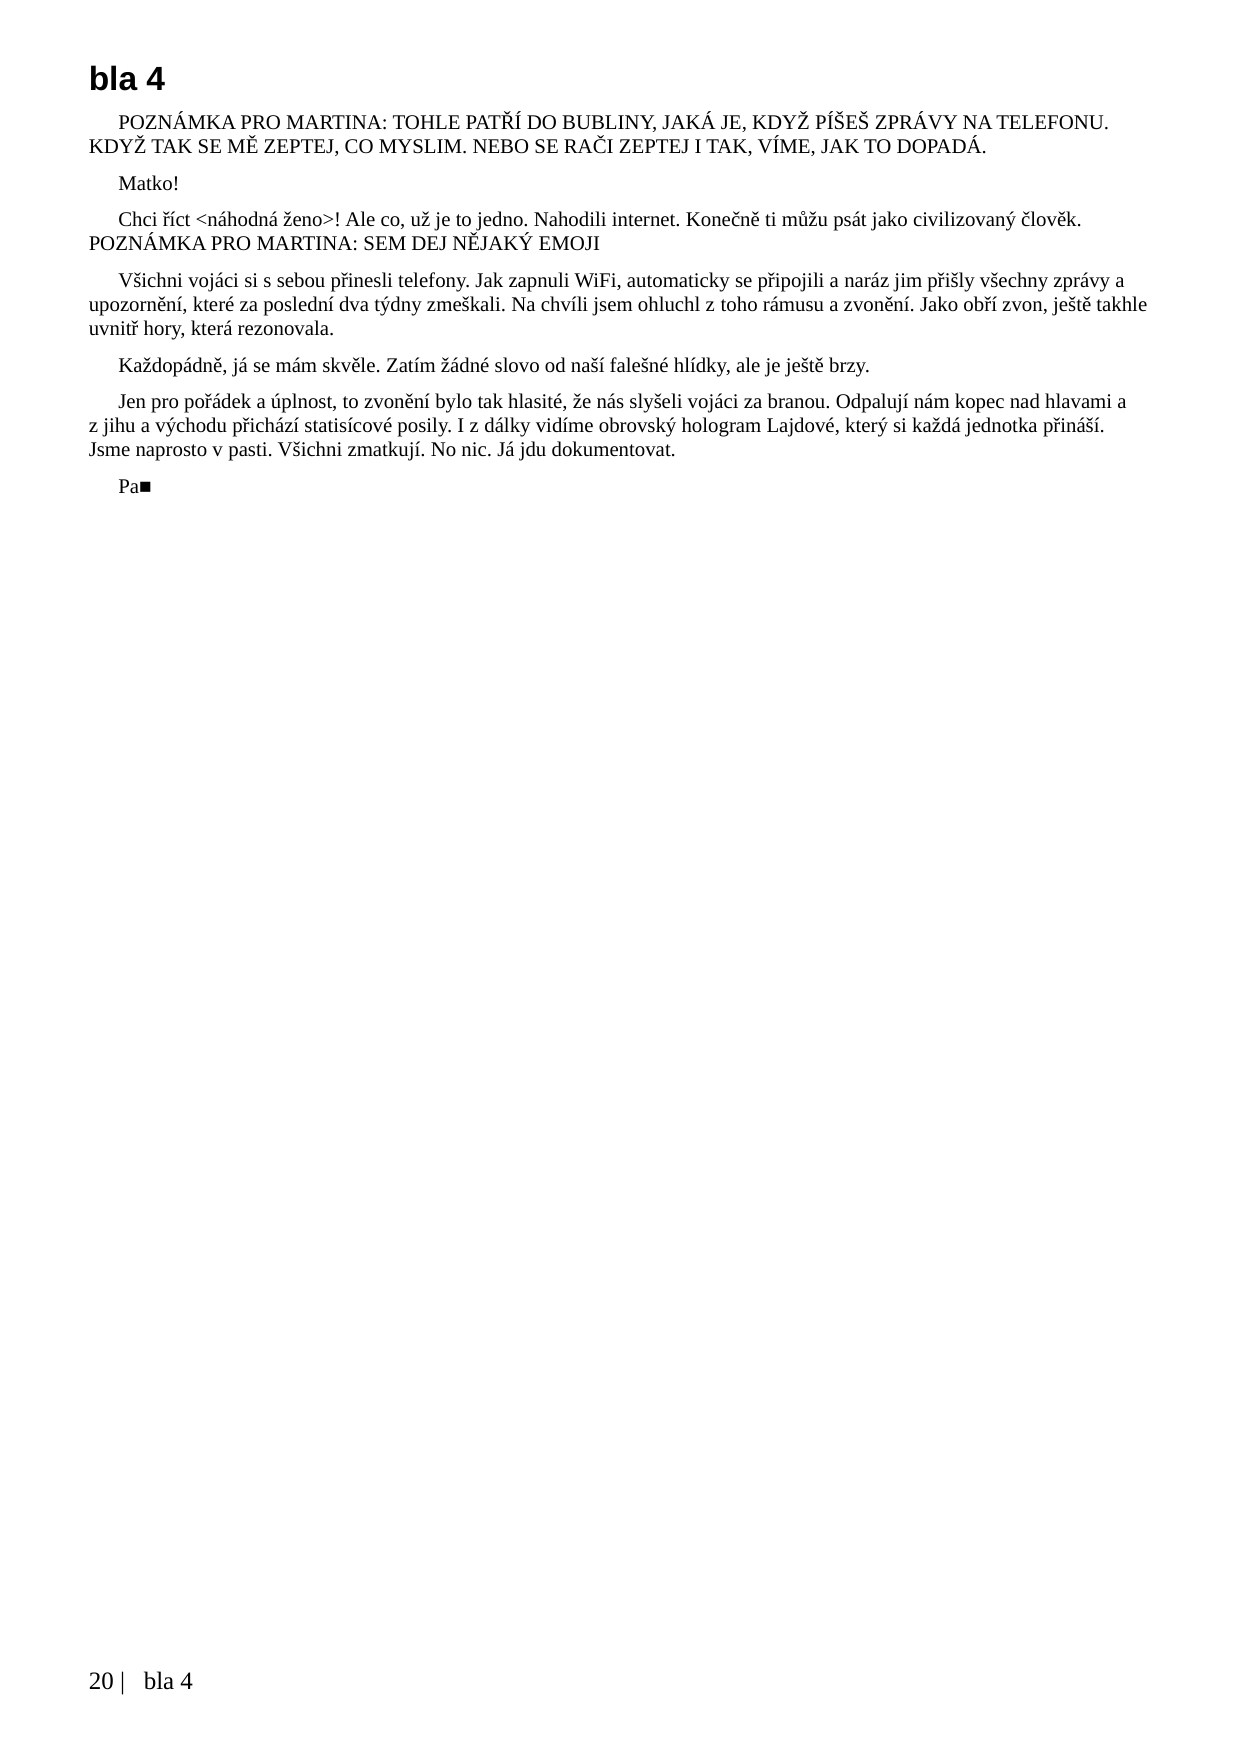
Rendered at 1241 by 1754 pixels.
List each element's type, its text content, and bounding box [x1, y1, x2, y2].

text Matko! [88, 171, 1152, 195]
text POZNÁMKA PRO MARTINA: TOHLE PATŘÍ DO BUBLINY, JAKÁ JE, KDYŽ PÍŠEŠ ZPRÁVY NA TELEFONU. KDYŽ TAK SE MĚ ZEPTEJ, CO MYSLIM. NEBO SE RAČI ZEPTEJ I TAK, VÍME, JAK TO DOPADÁ. [88, 110, 1152, 158]
text Každopádně, já se mám skvěle. Zatím žádné slovo od naší falešné hlídky, ale je ještě brzy. [88, 353, 1152, 377]
subtitle bla 4 [88, 59, 1152, 98]
text Jen pro pořádek a úplnost, to zvonění bylo tak hlasité, že nás slyšeli vojáci za branou. Odpalují nám kopec nad hlavami a z jihu a východu přichází statisícové posily. I z dálky vidíme obrovský hologram Lajdové, který si každá jednotka přináší. Jsme naprosto v pasti. Všichni zmatkují. No nic. Já jdu dokumentovat. [88, 389, 1152, 461]
text Chci říct <náhodná ženo>! Ale co, už je to jedno. Nahodili internet. Konečně ti můžu psát jako civilizovaný člověk. POZNÁMKA PRO MARTINA: SEM DEJ NĚJAKÝ EMOJI [88, 207, 1152, 255]
text Pa■ [88, 474, 1152, 498]
text Všichni vojáci si s sebou přinesli telefony. Jak zapnuli WiFi, automaticky se připojili a naráz jim přišly všechny zprávy a upozornění, které za poslední dva týdny zmeškali. Na chvíli jsem ohluchl z toho rámusu a zvonění. Jako obří zvon, ještě takhle uvnitř hory, která rezonovala. [88, 268, 1152, 340]
